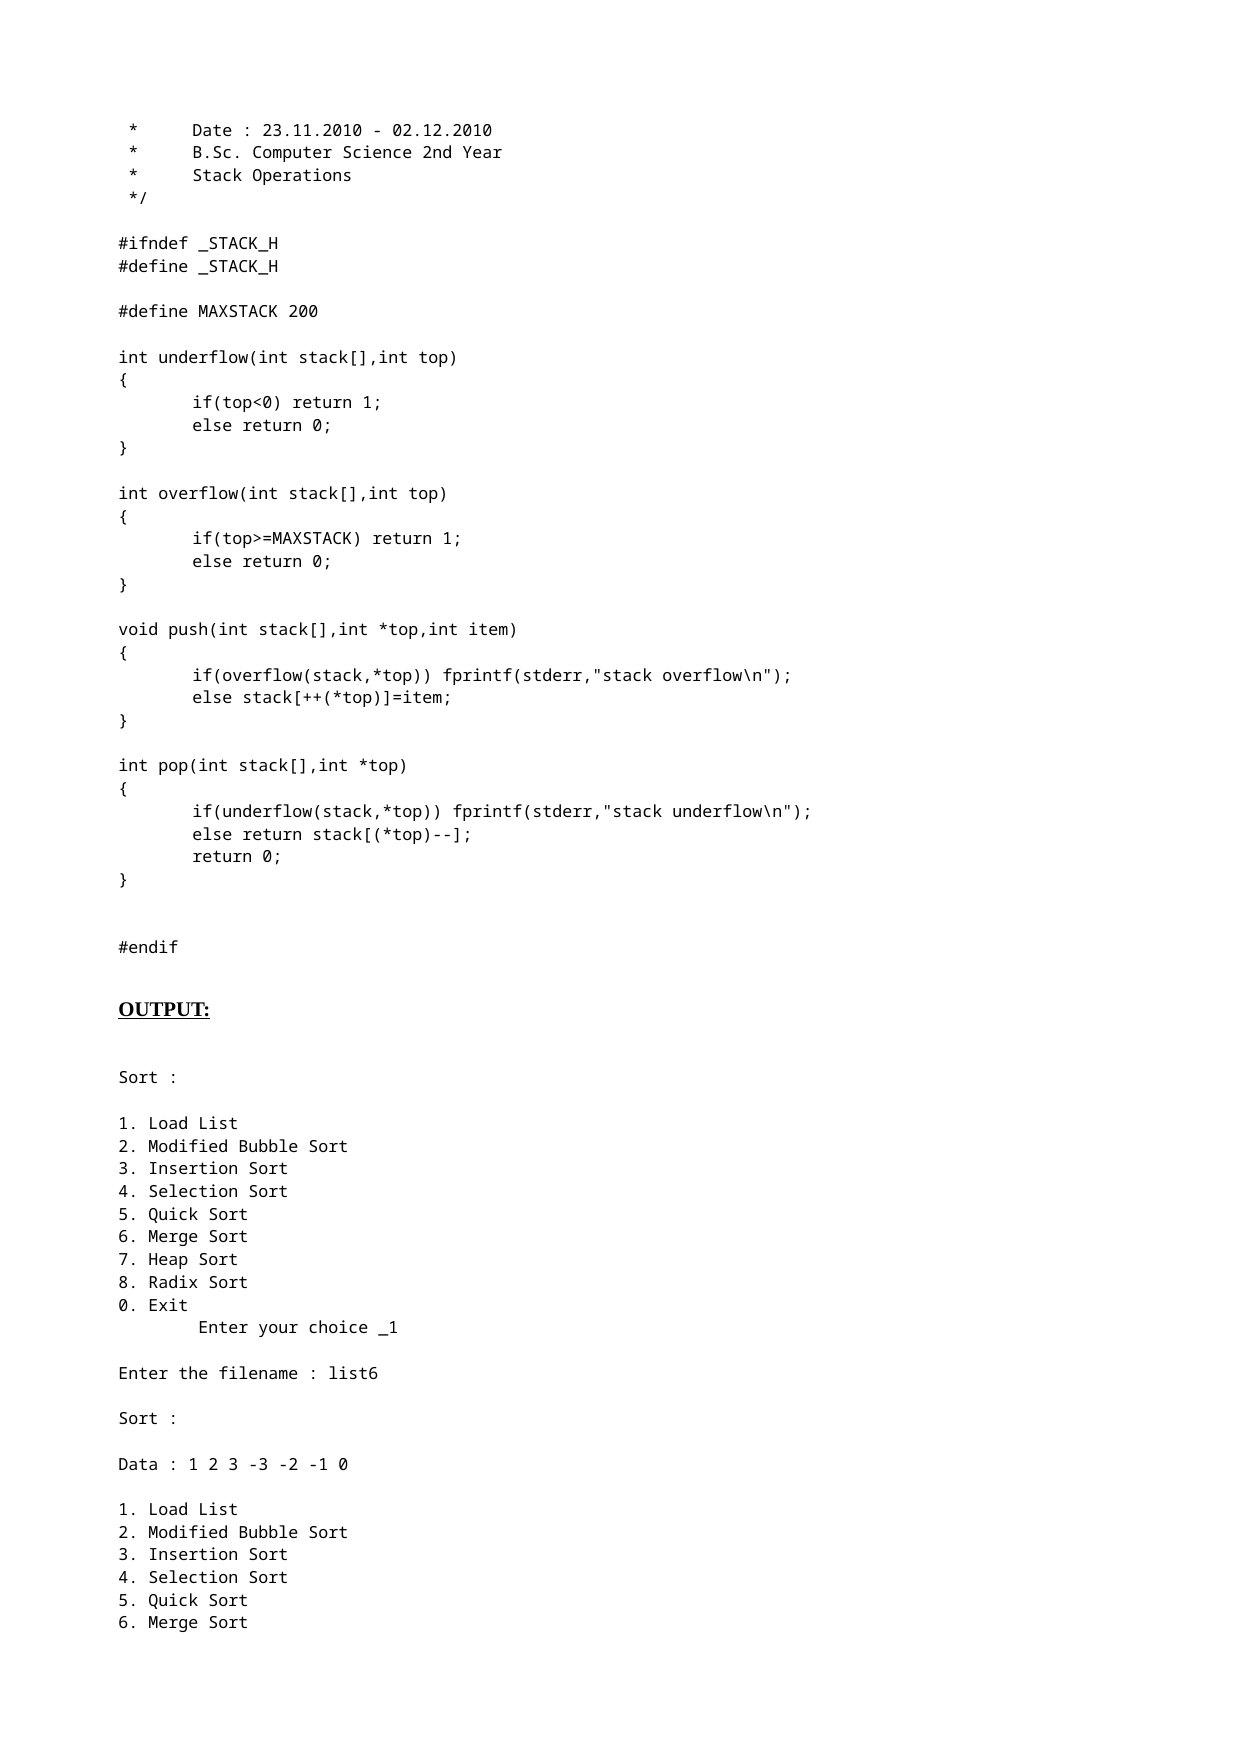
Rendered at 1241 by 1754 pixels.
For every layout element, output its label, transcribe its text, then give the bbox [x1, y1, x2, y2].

text */ [118, 186, 1122, 209]
text #define MAXSTACK 200 [118, 300, 1122, 322]
text int underflow(int stack[],int top) [118, 345, 1122, 368]
text OUTPUT: [118, 997, 1122, 1021]
text void push(int stack[],int *top,int item) [118, 618, 1122, 640]
text 5. Quick Sort [118, 1202, 1122, 1225]
text Sort : [118, 1407, 1122, 1429]
text 2. Modified Bubble Sort [118, 1520, 1122, 1543]
text else return 0; [118, 549, 1122, 572]
text else stack[++(*top)]=item; [118, 686, 1122, 708]
text { [118, 504, 1122, 527]
text 6. Merge Sort [118, 1611, 1122, 1634]
text if(underflow(stack,*top)) fprintf(stderr,"stack underflow\n"); [118, 799, 1122, 822]
text return 0; [118, 845, 1122, 867]
text if(overflow(stack,*top)) fprintf(stderr,"stack overflow\n"); [118, 663, 1122, 686]
text 2. Modified Bubble Sort [118, 1134, 1122, 1157]
text #define _STACK_H [118, 254, 1122, 277]
text #ifndef _STACK_H [118, 232, 1122, 254]
text if(top>=MAXSTACK) return 1; [118, 527, 1122, 549]
text Enter the filename : list6 [118, 1361, 1122, 1384]
text { [118, 640, 1122, 663]
text 3. Insertion Sort [118, 1543, 1122, 1566]
text 1. Load List [118, 1498, 1122, 1520]
text } [118, 436, 1122, 459]
text Enter your choice _1 [118, 1316, 1122, 1339]
text 1. Load List [118, 1112, 1122, 1134]
text Data : 1 2 3 -3 -2 -1 0 [118, 1452, 1122, 1475]
text } [118, 572, 1122, 595]
text * Stack Operations [118, 163, 1122, 186]
text #endif [118, 936, 1122, 958]
text int overflow(int stack[],int top) [118, 481, 1122, 504]
text Sort : [118, 1066, 1122, 1089]
text if(top<0) return 1; [118, 391, 1122, 413]
text } [118, 867, 1122, 890]
text 7. Heap Sort [118, 1248, 1122, 1271]
text else return 0; [118, 413, 1122, 436]
text 4. Selection Sort [118, 1566, 1122, 1588]
text * B.Sc. Computer Science 2nd Year [118, 141, 1122, 163]
text 5. Quick Sort [118, 1588, 1122, 1611]
text } [118, 708, 1122, 731]
text 4. Selection Sort [118, 1180, 1122, 1202]
text { [118, 368, 1122, 391]
text 6. Merge Sort [118, 1225, 1122, 1248]
text else return stack[(*top)--]; [118, 822, 1122, 845]
text int pop(int stack[],int *top) [118, 754, 1122, 777]
text 3. Insertion Sort [118, 1157, 1122, 1180]
text 8. Radix Sort [118, 1271, 1122, 1293]
text 0. Exit [118, 1293, 1122, 1316]
text * Date : 23.11.2010 - 02.12.2010 [118, 118, 1122, 141]
text { [118, 777, 1122, 799]
